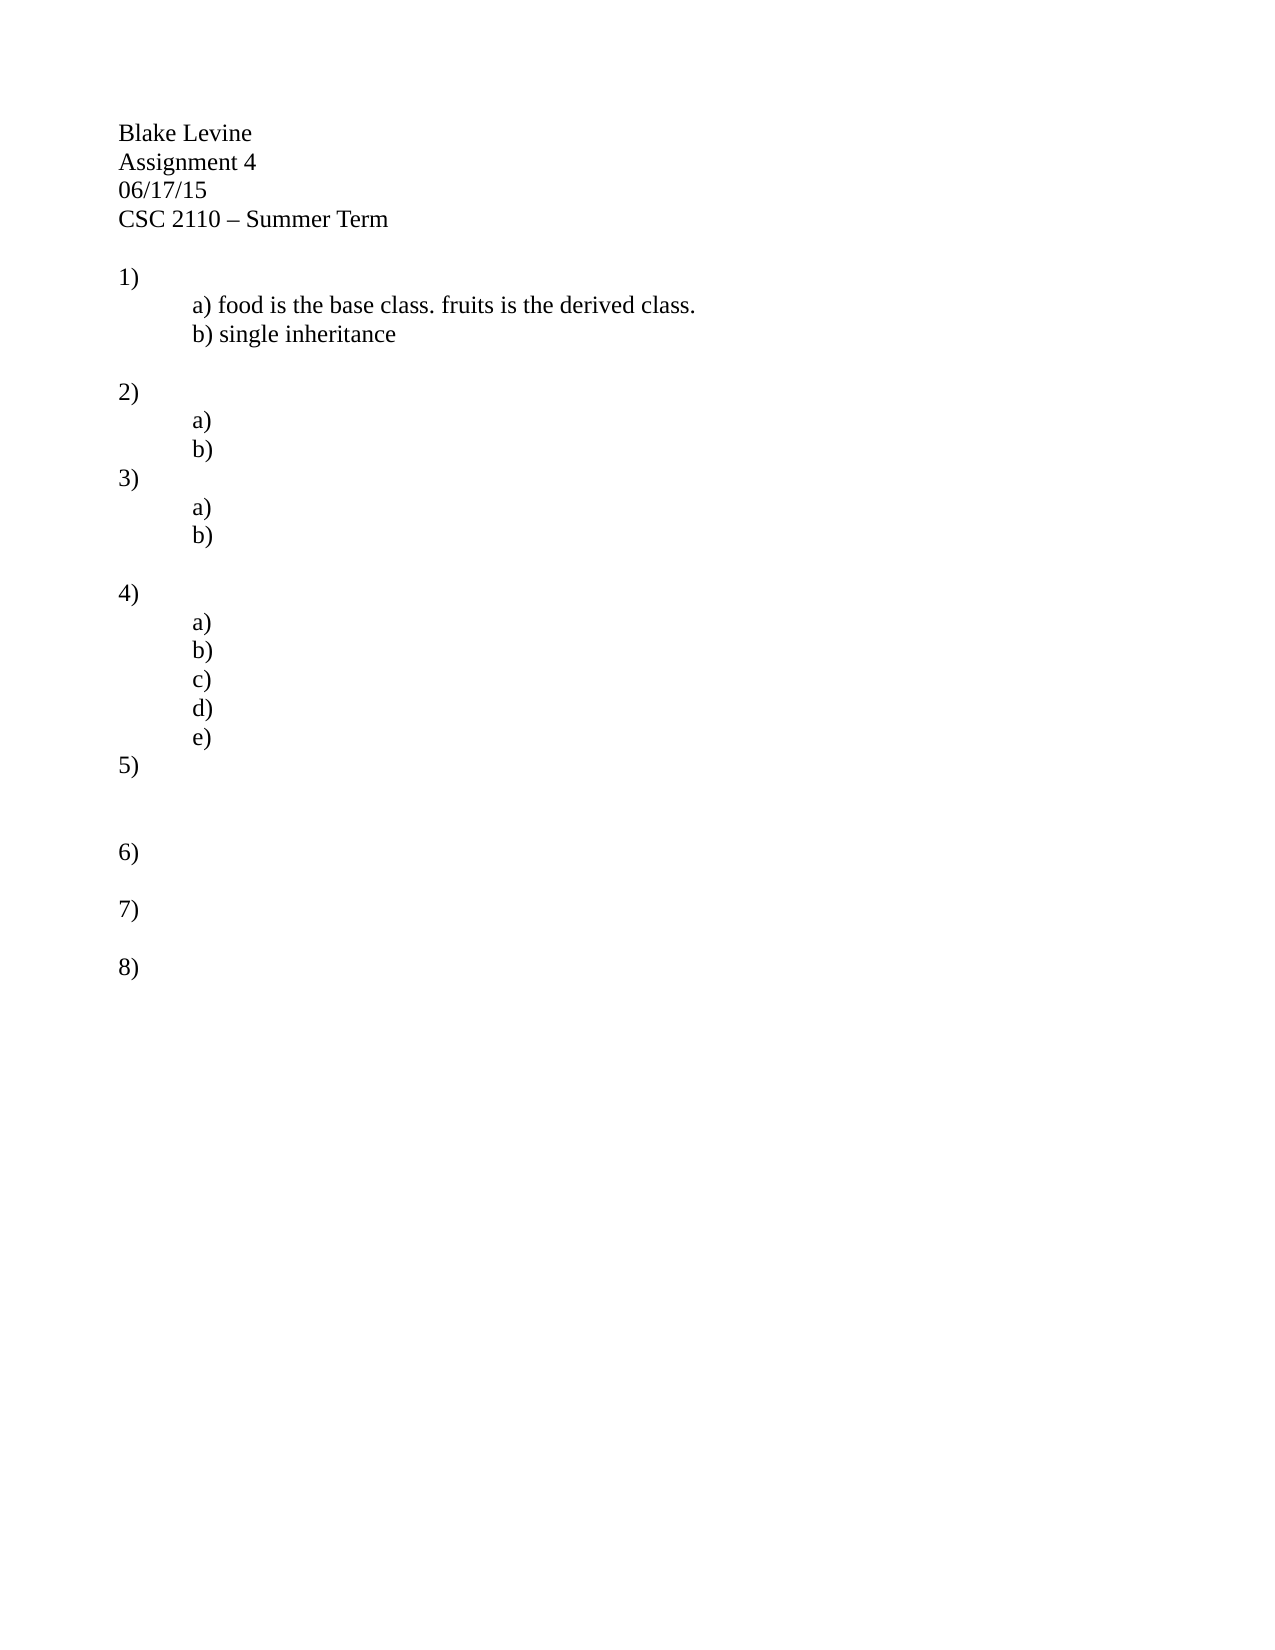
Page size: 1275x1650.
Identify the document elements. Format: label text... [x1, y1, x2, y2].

text 4) [118, 578, 1157, 607]
text e) [118, 722, 1157, 751]
text a) [118, 607, 1157, 636]
text 7) [118, 894, 1157, 923]
text CSC 2110 – Summer Term [118, 204, 1157, 233]
text b) [118, 434, 1157, 463]
text 5) [118, 751, 1157, 779]
text 06/17/15 [118, 176, 1157, 204]
text Blake Levine [118, 118, 1157, 147]
text d) [118, 693, 1157, 722]
text 1) [118, 262, 1157, 291]
text 8) [118, 952, 1157, 981]
text b) single inheritance [118, 319, 1157, 348]
text b) [118, 636, 1157, 664]
text a) [118, 492, 1157, 521]
text 6) [118, 837, 1157, 866]
text c) [118, 664, 1157, 693]
text b) [118, 521, 1157, 549]
text Assignment 4 [118, 147, 1157, 176]
text 2) [118, 377, 1157, 406]
text 3) [118, 463, 1157, 492]
text a) [118, 406, 1157, 434]
text a) food is the base class. fruits is the derived class. [118, 291, 1157, 319]
